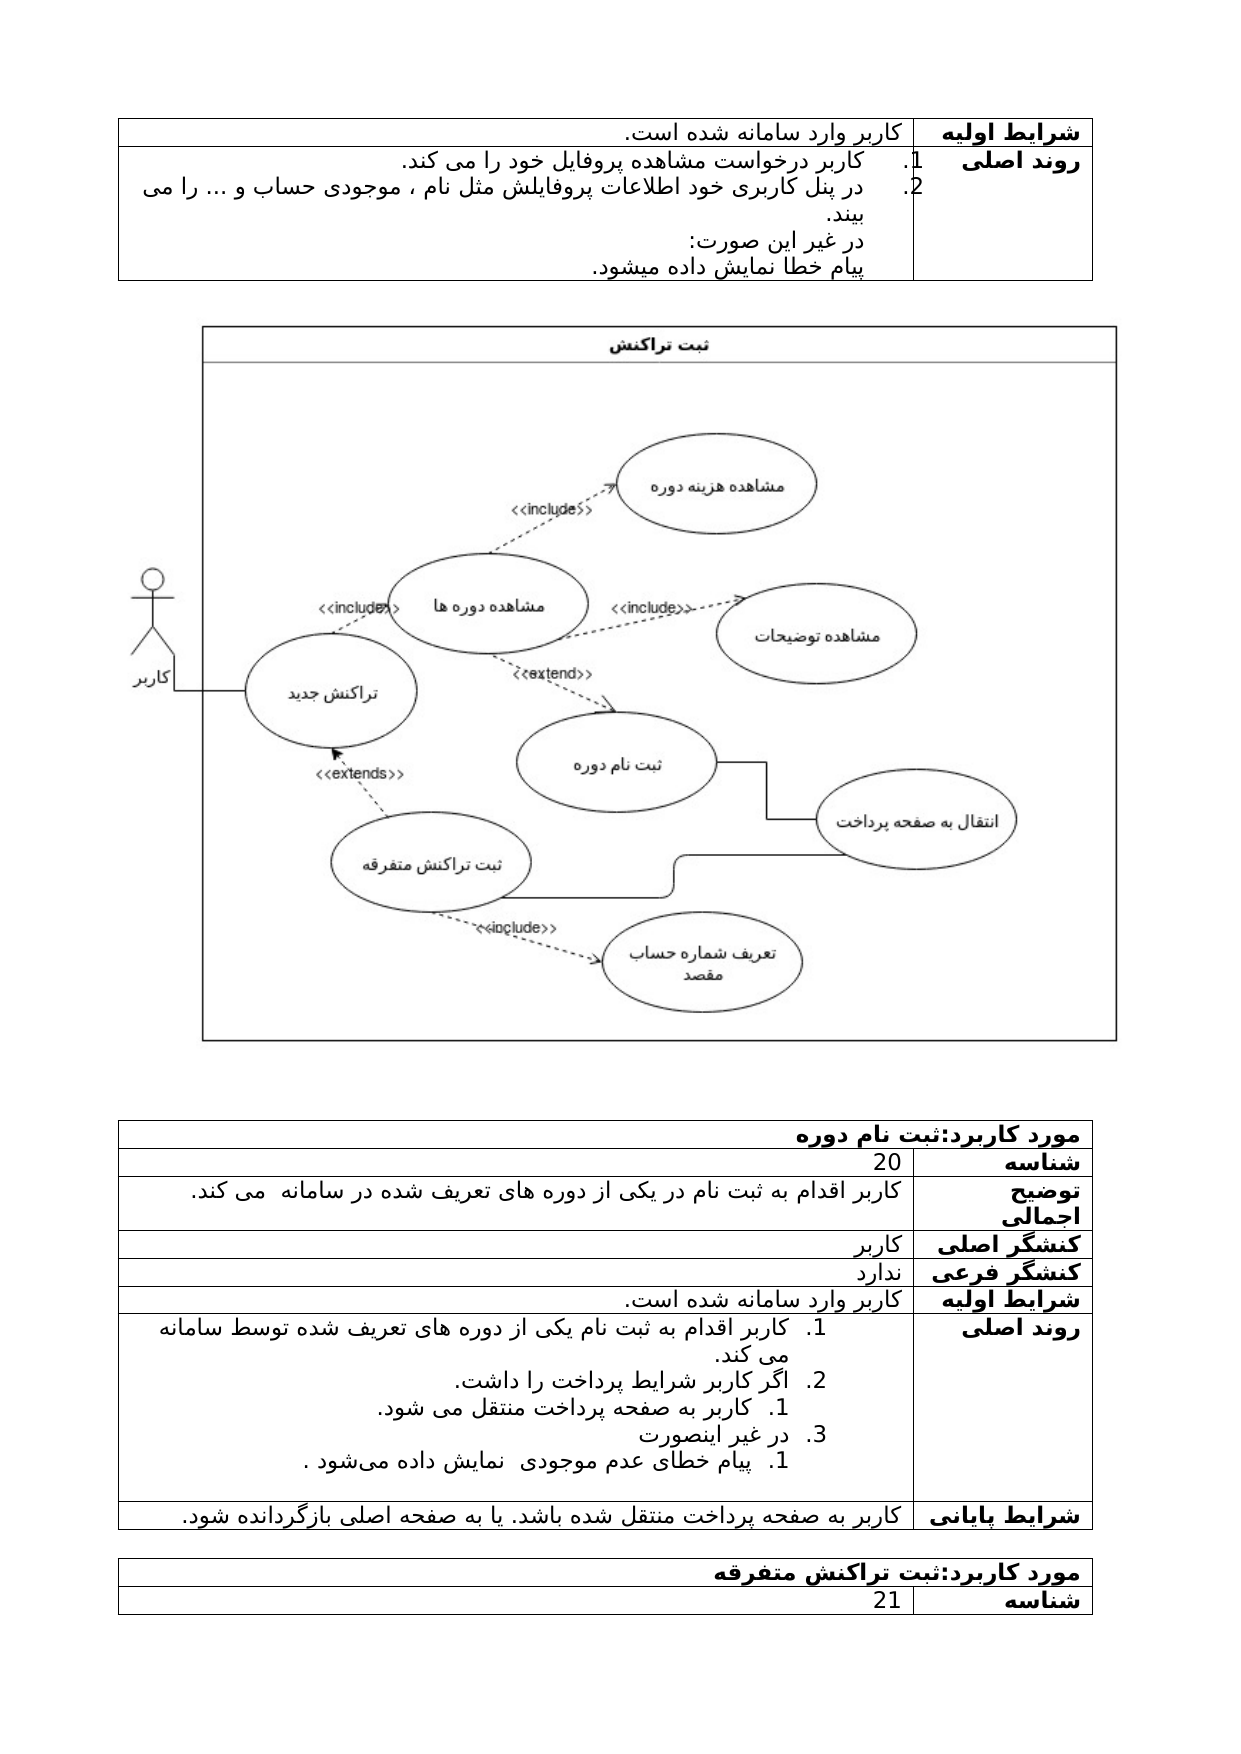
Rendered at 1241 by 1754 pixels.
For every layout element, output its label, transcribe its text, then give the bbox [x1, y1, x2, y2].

table_cell کاربر وارد سامانه شده است. [119, 1287, 913, 1313]
table_header مورد کاربرد:ثبت نام دوره [119, 1121, 1092, 1148]
table_cell شرایط اولیه [914, 1287, 1092, 1313]
table_cell شناسه [914, 1149, 1092, 1176]
table_cell کنشگر اصلی [914, 1231, 1092, 1258]
table_cell کاربر [119, 1231, 913, 1258]
table_cell کاربر اقدام به ثبت نام در یکی از دوره های تعریف شده در سامانه می کند. [119, 1177, 913, 1230]
table_cell 21 [119, 1587, 913, 1614]
table_cell کاربر به صفحه پرداخت منتقل شده باشد. یا به صفحه اصلی بازگردانده شود. [119, 1502, 913, 1528]
table_cell شرایط اولیه [914, 119, 1092, 146]
picture [118, 310, 1123, 1063]
table_cell شرایط پایانی [914, 1502, 1092, 1528]
table_cell 20 [119, 1149, 913, 1176]
table_cell کنشگر فرعی [914, 1259, 1092, 1286]
table_header مورد کاربرد:ثبت تراکنش متفرقه [119, 1559, 1092, 1586]
table_cell کاربر وارد سامانه شده است. [119, 119, 913, 146]
table_cell توضیح اجمالی [914, 1177, 1092, 1230]
table_cell کاربر درخواست مشاهده پروفایل خود را می کند. در پنل کاربری خود اطلاعات پروفایلش مثل نام ، موجودی حساب و ... را می بیند. در غیر این صورت: پیام خطا نمایش داده میشود. [119, 147, 913, 280]
table_cell شناسه [914, 1587, 1092, 1614]
table_cell روند اصلی [914, 1314, 1092, 1501]
table_cell ندارد [119, 1259, 913, 1286]
table_cell روند اصلی [914, 147, 1092, 280]
table_cell کاربر اقدام به ثبت نام یکی از دوره های تعریف شده توسط سامانه می کند. اگر کاربر شرایط پرداخت را داشت. کاربر به صفحه پرداخت منتقل می شود. در غیر اینصورت پیام خطای عدم موجودی نمایش داده می‌شود . [119, 1314, 913, 1501]
